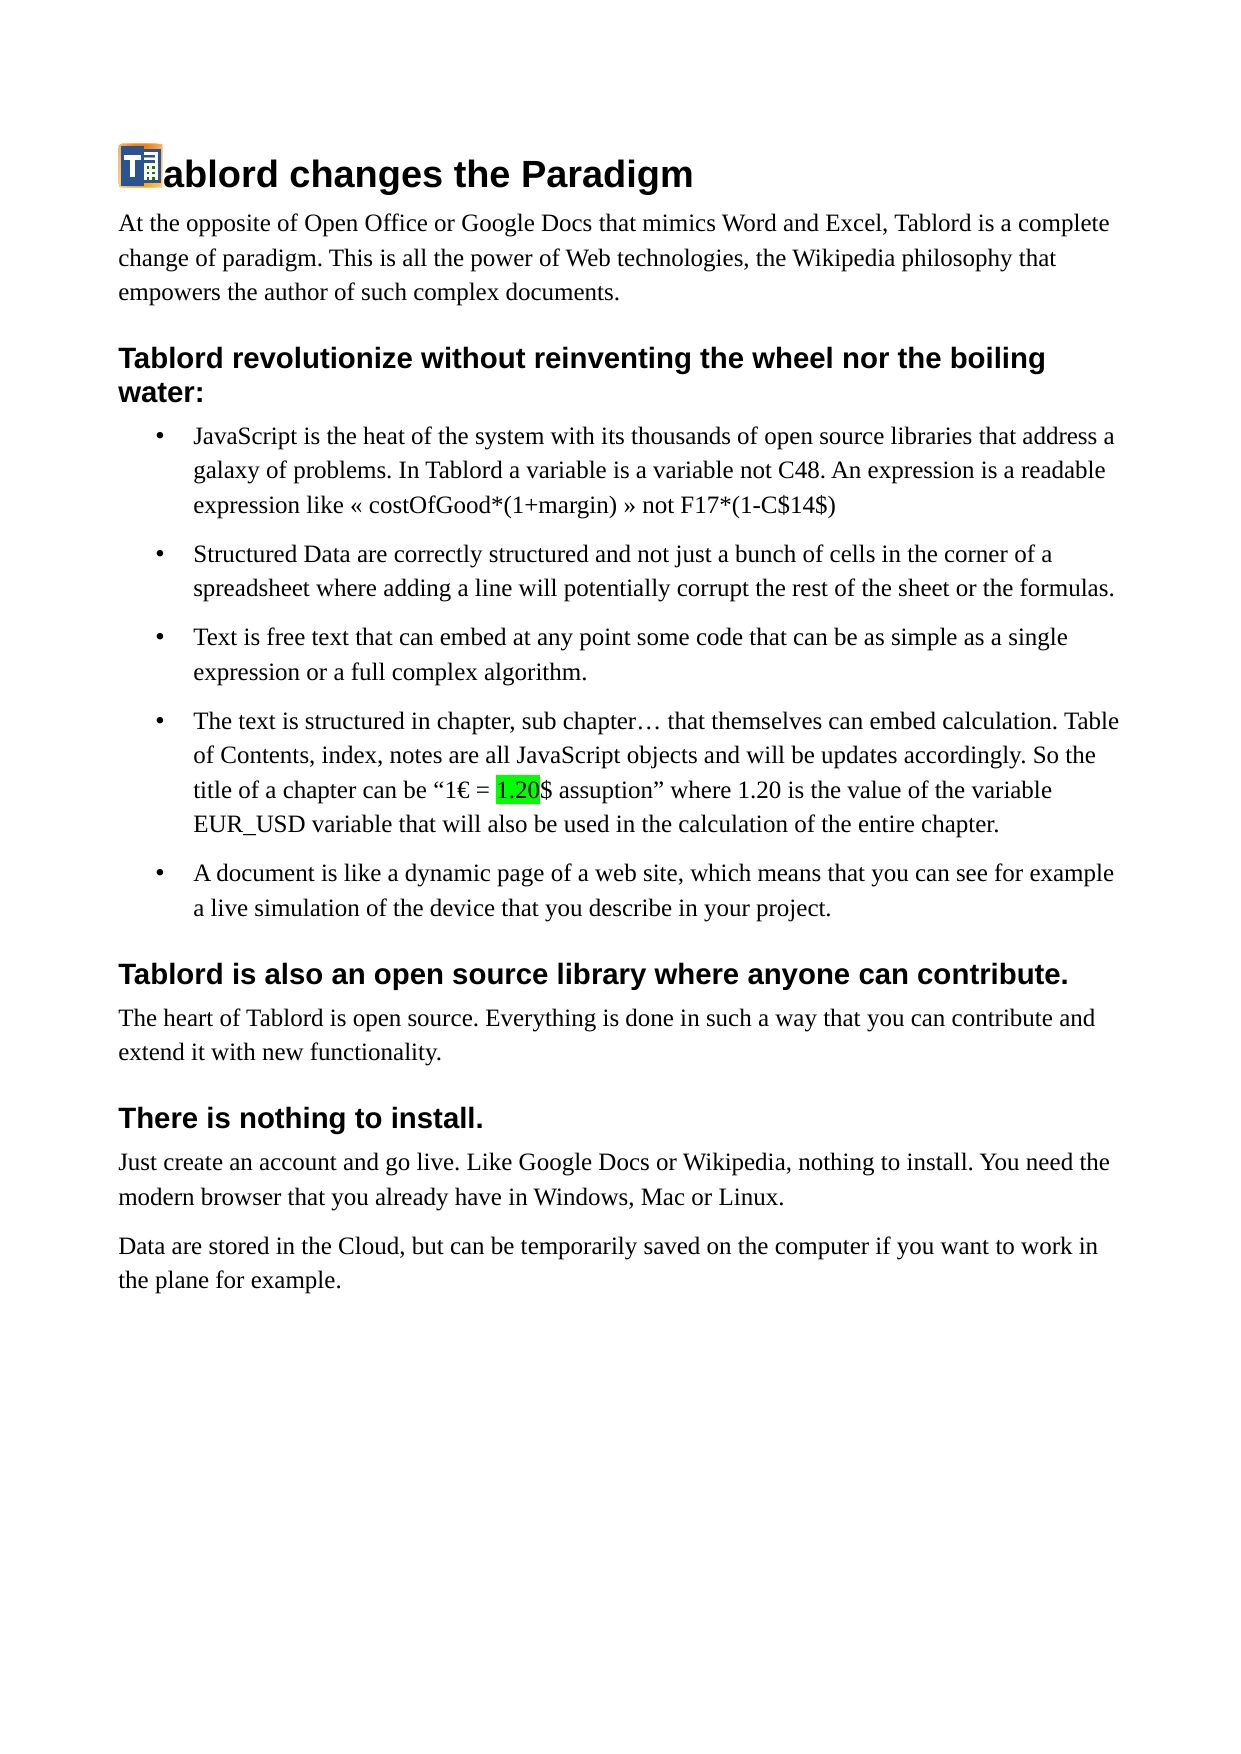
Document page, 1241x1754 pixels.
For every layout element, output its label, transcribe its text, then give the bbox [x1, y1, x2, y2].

list JavaScript is the heat of the system with its thousands of open source libraries that address a galaxy of problems. In Tablord a variable is a variable not C48. An expression is a readable expression like « costOfGood*(1+margin) » not F17*(1-C$14$) [156, 421, 1122, 519]
text Data are stored in the Cloud, but can be temporarily saved on the computer if you want to work in the plane for example. [118, 1231, 1122, 1294]
subtitle Tablord revolutionize without reinventing the wheel nor the boiling water: [118, 341, 1122, 408]
text The heart of Tablord is open source. Everything is done in such a way that you can contribute and extend it with new functionality. [118, 1003, 1122, 1066]
list Structured Data are correctly structured and not just a bunch of cells in the corner of a spreadsheet where adding a line will potentially corrupt the rest of the sheet or the formulas. [156, 539, 1122, 602]
text At the opposite of Open Office or Google Docs that mimics Word and Excel, Tablord is a complete change of paradigm. This is all the power of Web technologies, the Wikipedia philosophy that empowers the author of such complex documents. [118, 208, 1122, 306]
subtitle There is nothing to install. [118, 1101, 1122, 1135]
picture [118, 143, 163, 188]
text Just create an account and go live. Like Google Docs or Wikipedia, nothing to install. You need the modern browser that you already have in Windows, Mac or Linux. [118, 1147, 1122, 1211]
subtitle Tablord is also an open source library where anyone can contribute. [118, 957, 1122, 990]
subtitle ablord changes the Paradigm [118, 143, 1122, 196]
list The text is structured in chapter, sub chapter… that themselves can embed calculation. Table of Contents, index, notes are all JavaScript objects and will be updates accordingly. So the title of a chapter can be “1€ = 1.20$ assuption” where 1.20 is the value of the variable EUR_USD variable that will also be used in the calculation of the entire chapter. [156, 706, 1122, 838]
list Text is free text that can embed at any point some code that can be as simple as a single expression or a full complex algorithm. [156, 622, 1122, 686]
list A document is like a dynamic page of a web site, which means that you can see for example a live simulation of the device that you describe in your project. [156, 858, 1122, 922]
